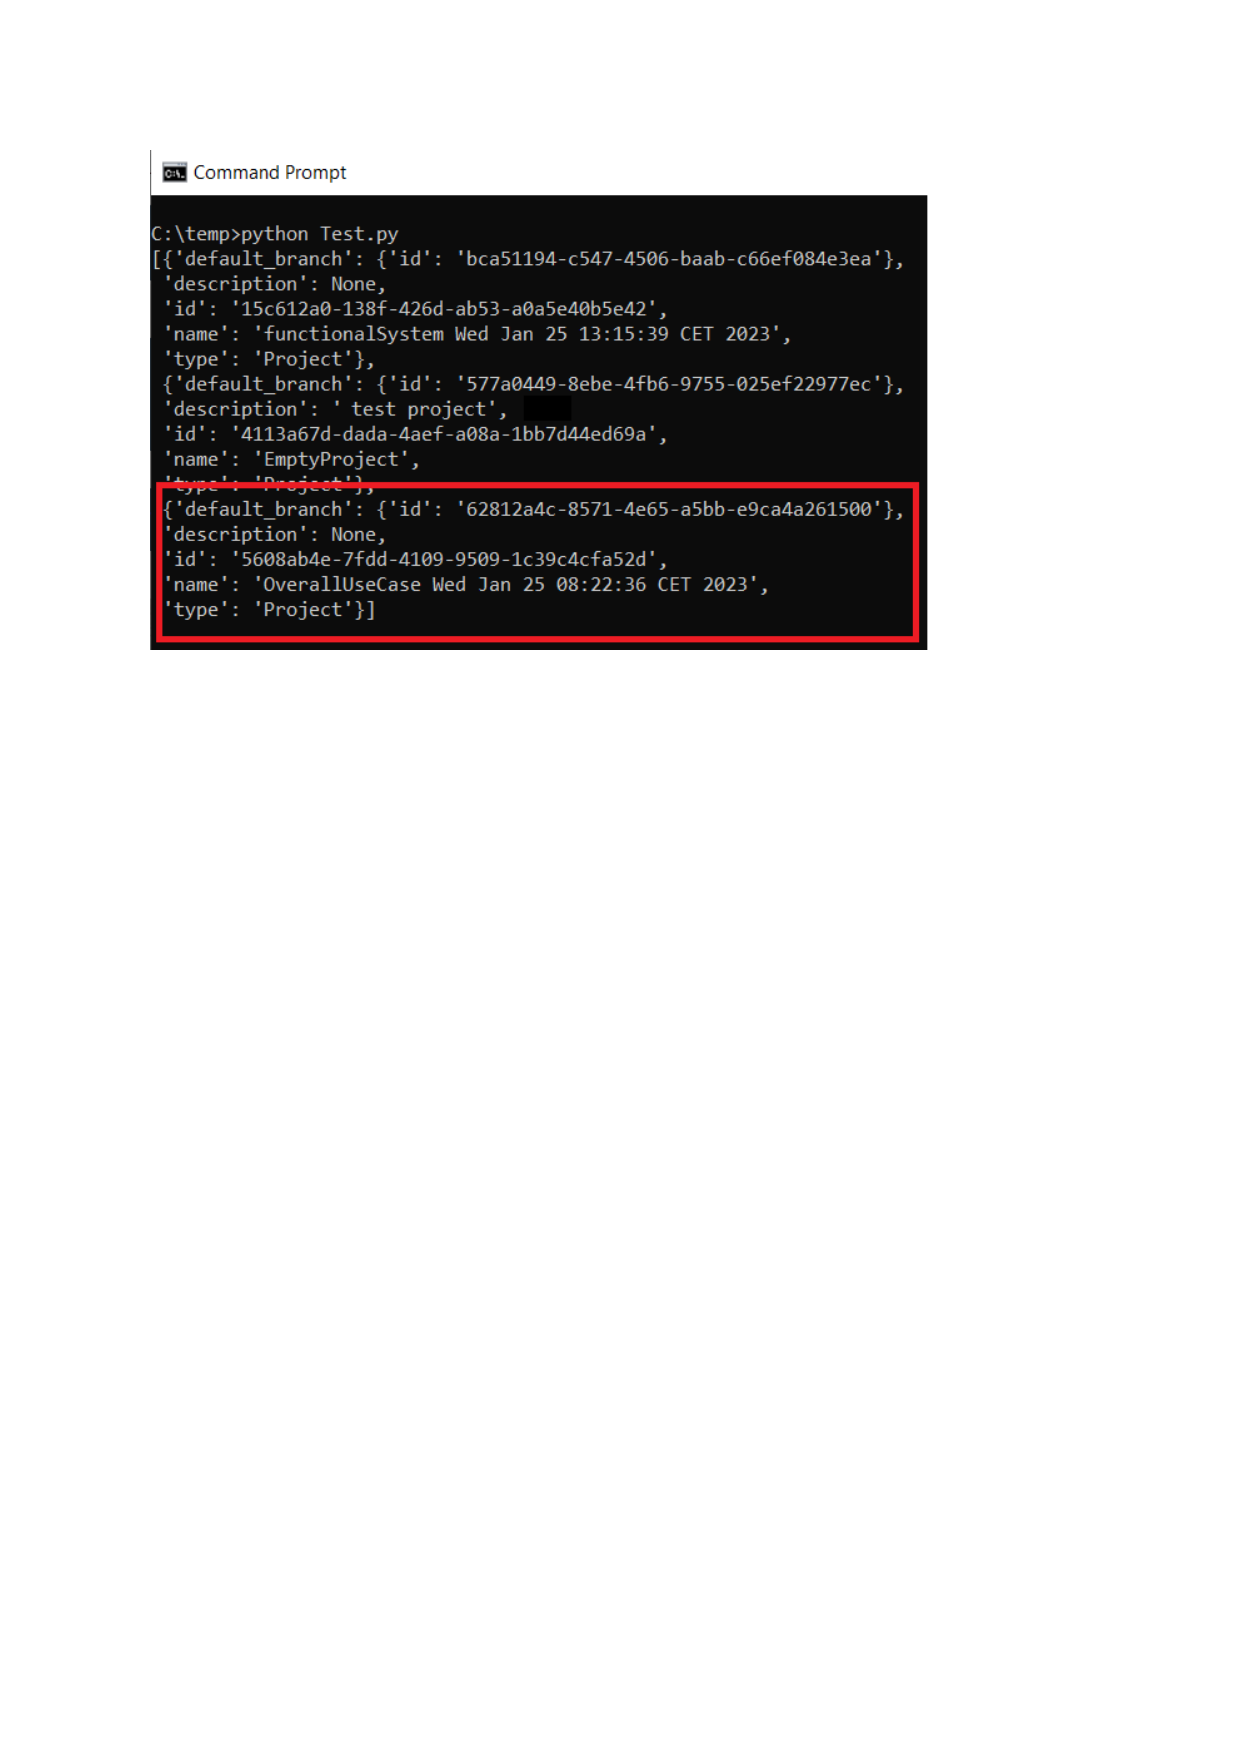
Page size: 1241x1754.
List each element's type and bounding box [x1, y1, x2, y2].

picture [150, 150, 928, 650]
